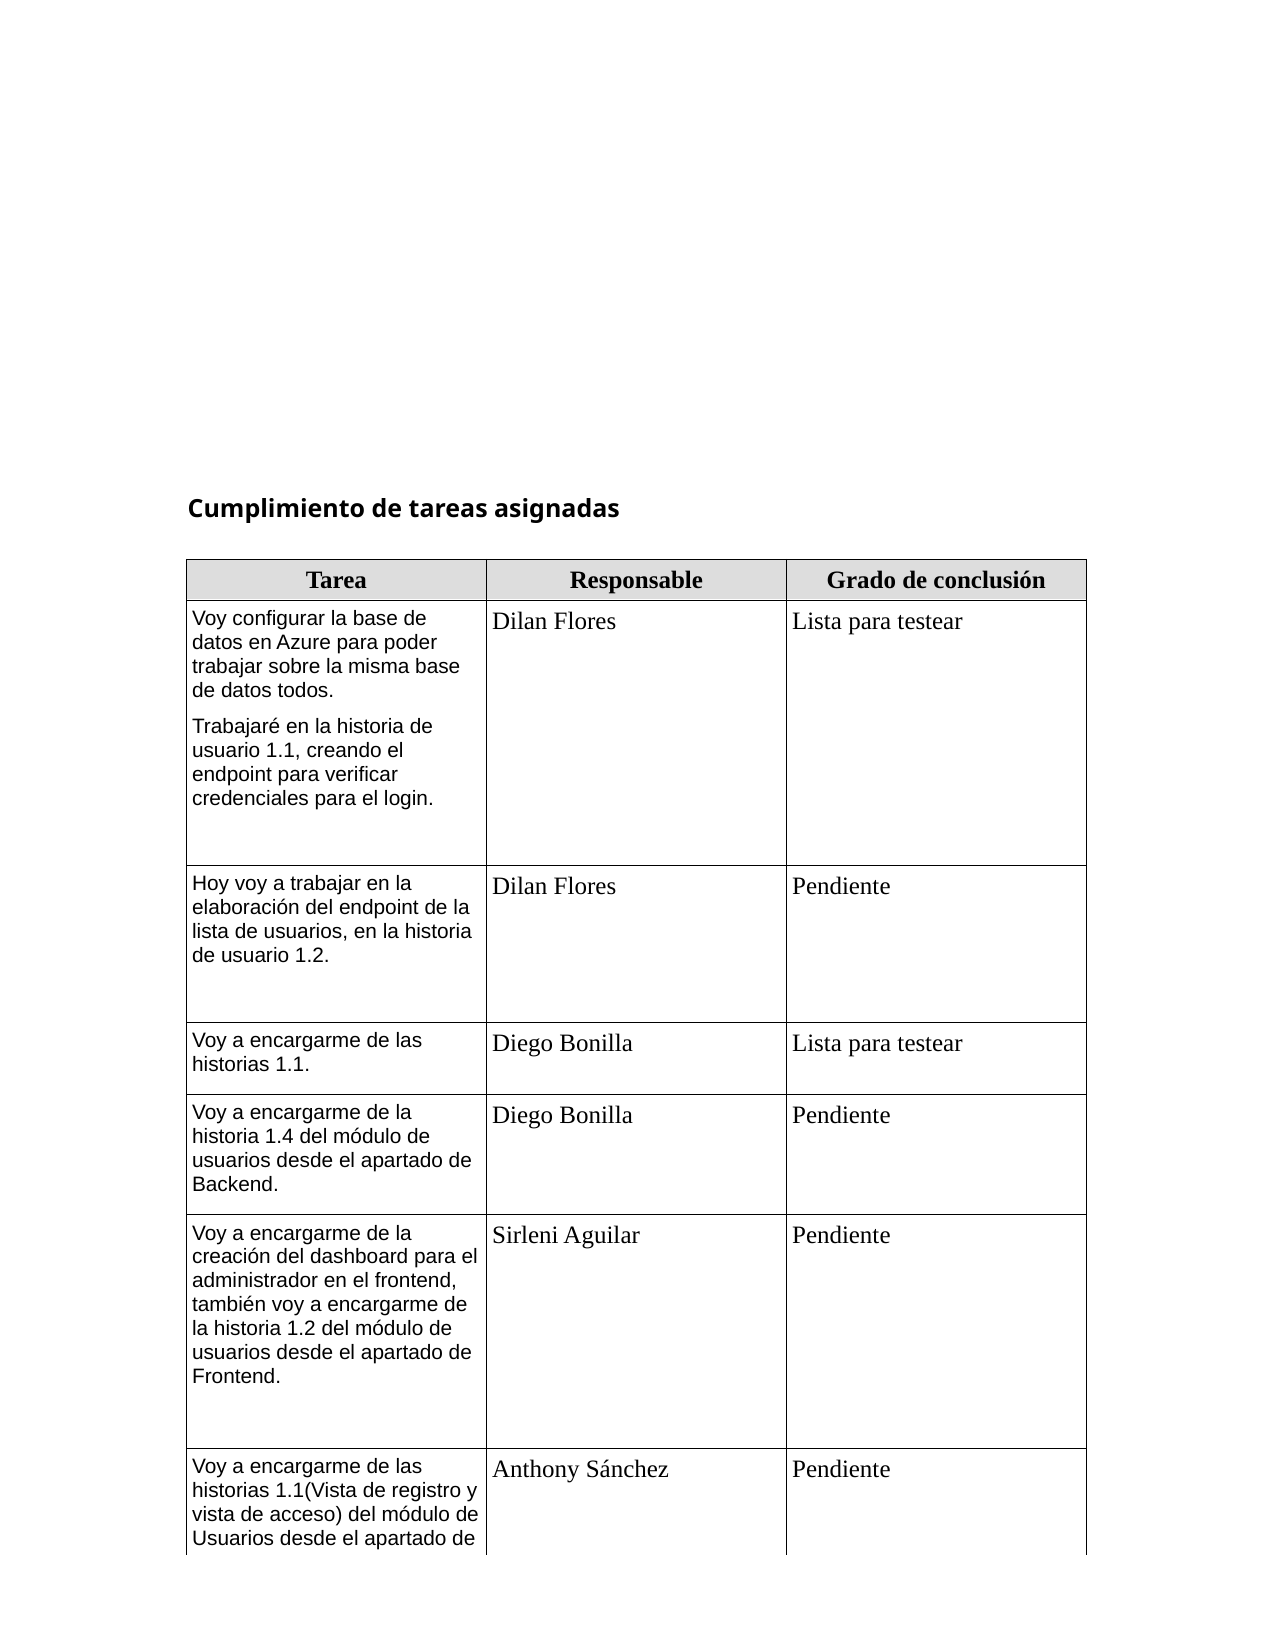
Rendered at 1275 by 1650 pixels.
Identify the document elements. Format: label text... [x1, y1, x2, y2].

table_cell Voy a encargarme de las historias 1.1. [187, 1023, 486, 1094]
table_cell Voy a encargarme de las historias 1.1(Vista de registro y vista de acceso) del módulo de Usuarios desde el apartado de [187, 1449, 486, 1555]
text Cumplimiento de tareas asignadas [187, 491, 1087, 525]
table_cell Pendiente [787, 1215, 1086, 1447]
table_cell Pendiente [787, 866, 1086, 1021]
table_cell Voy configurar la base de datos en Azure para poder trabajar sobre la misma base de datos todos. Trabajaré en la historia de usuario 1.1, creando el endpoint para verificar credenciales para el login. [187, 601, 486, 864]
table_header Tarea [187, 560, 486, 599]
table_cell Lista para testear [787, 1023, 1086, 1094]
table_cell Dilan Flores [487, 601, 786, 864]
table_cell Pendiente [787, 1449, 1086, 1555]
table_header Grado de conclusión [787, 560, 1086, 599]
table_cell Lista para testear [787, 601, 1086, 864]
table_cell Diego Bonilla [487, 1095, 786, 1214]
table_cell Sirleni Aguilar [487, 1215, 786, 1447]
table_cell Hoy voy a trabajar en la elaboración del endpoint de la lista de usuarios, en la historia de usuario 1.2. [187, 866, 486, 1021]
table_cell Voy a encargarme de la historia 1.4 del módulo de usuarios desde el apartado de Backend. [187, 1095, 486, 1214]
table_cell Voy a encargarme de la creación del dashboard para el administrador en el frontend, también voy a encargarme de la historia 1.2 del módulo de usuarios desde el apartado de Frontend. [187, 1215, 486, 1447]
table_cell Dilan Flores [487, 866, 786, 1021]
table_cell Pendiente [787, 1095, 1086, 1214]
table_header Responsable [487, 560, 786, 599]
table_cell Diego Bonilla [487, 1023, 786, 1094]
table_cell Anthony Sánchez [487, 1449, 786, 1555]
